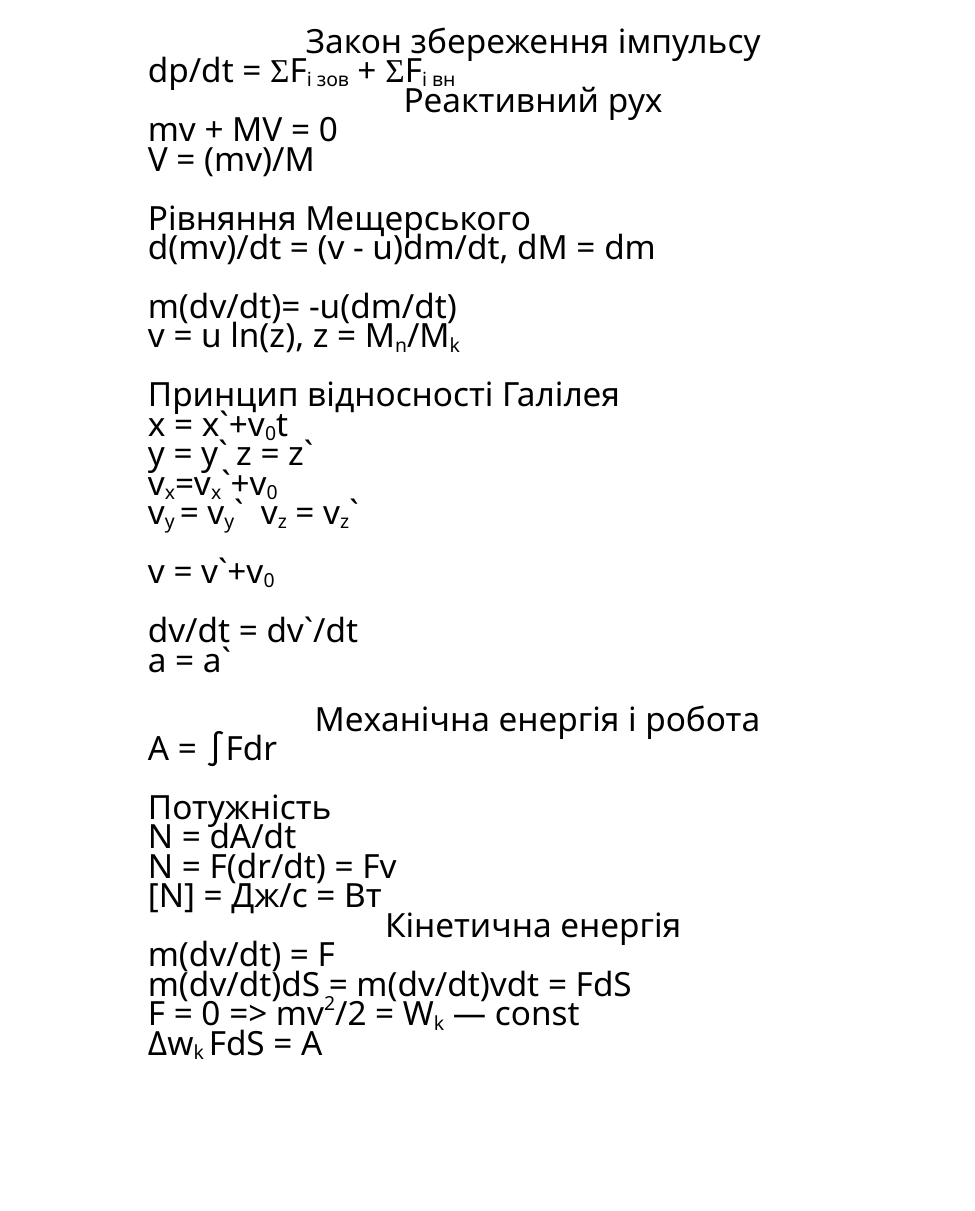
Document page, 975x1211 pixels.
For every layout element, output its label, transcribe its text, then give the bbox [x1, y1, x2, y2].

text F = 0 => mv2/2 = Wk — const [148, 1002, 927, 1032]
text Рівняння Мещерського [148, 206, 927, 236]
text Потужність [148, 796, 927, 825]
text Реактивний рух [148, 88, 927, 118]
text v = v`+v0 [148, 560, 927, 589]
text vx=vx`+v0 [148, 472, 927, 501]
text A = ∫Fdr [214, 737, 927, 766]
text m(dv/dt)= -u(dm/dt) [148, 295, 927, 324]
text vy = vy` vz = vz` [148, 501, 927, 531]
text d(mv)/dt = (v - u)dm/dt, dM = dm [148, 236, 927, 265]
text A = ∫Fdr [148, 737, 214, 766]
text N = dA/dt [148, 825, 927, 855]
text v = u ln(z), z = Mn/Mk [148, 324, 927, 354]
text Кінетична енергія [148, 914, 927, 943]
text m(dv/dt) = F [148, 943, 927, 973]
text Δwk FdS = A [148, 1032, 927, 1061]
text Принцип відносності Галілея [148, 383, 927, 413]
text V = (mv)/M [148, 147, 927, 177]
text mv + MV = 0 [148, 118, 927, 147]
text [N] = Дж/с = Вт [148, 884, 927, 914]
text m(dv/dt)dS = m(dv/dt)vdt = FdS [148, 973, 927, 1002]
text y = y` z = z` [148, 442, 927, 472]
text Закон збереження імпульсу [148, 29, 927, 59]
text dv/dt = dv`/dt [148, 619, 927, 648]
text x = x`+v0t [148, 413, 927, 442]
text a = a` [148, 648, 927, 678]
text Механічна енергія і робота [148, 707, 927, 737]
text N = F(dr/dt) = Fv [148, 855, 927, 884]
text dp/dt = ΣFi зов + ΣFі вн [148, 59, 927, 88]
